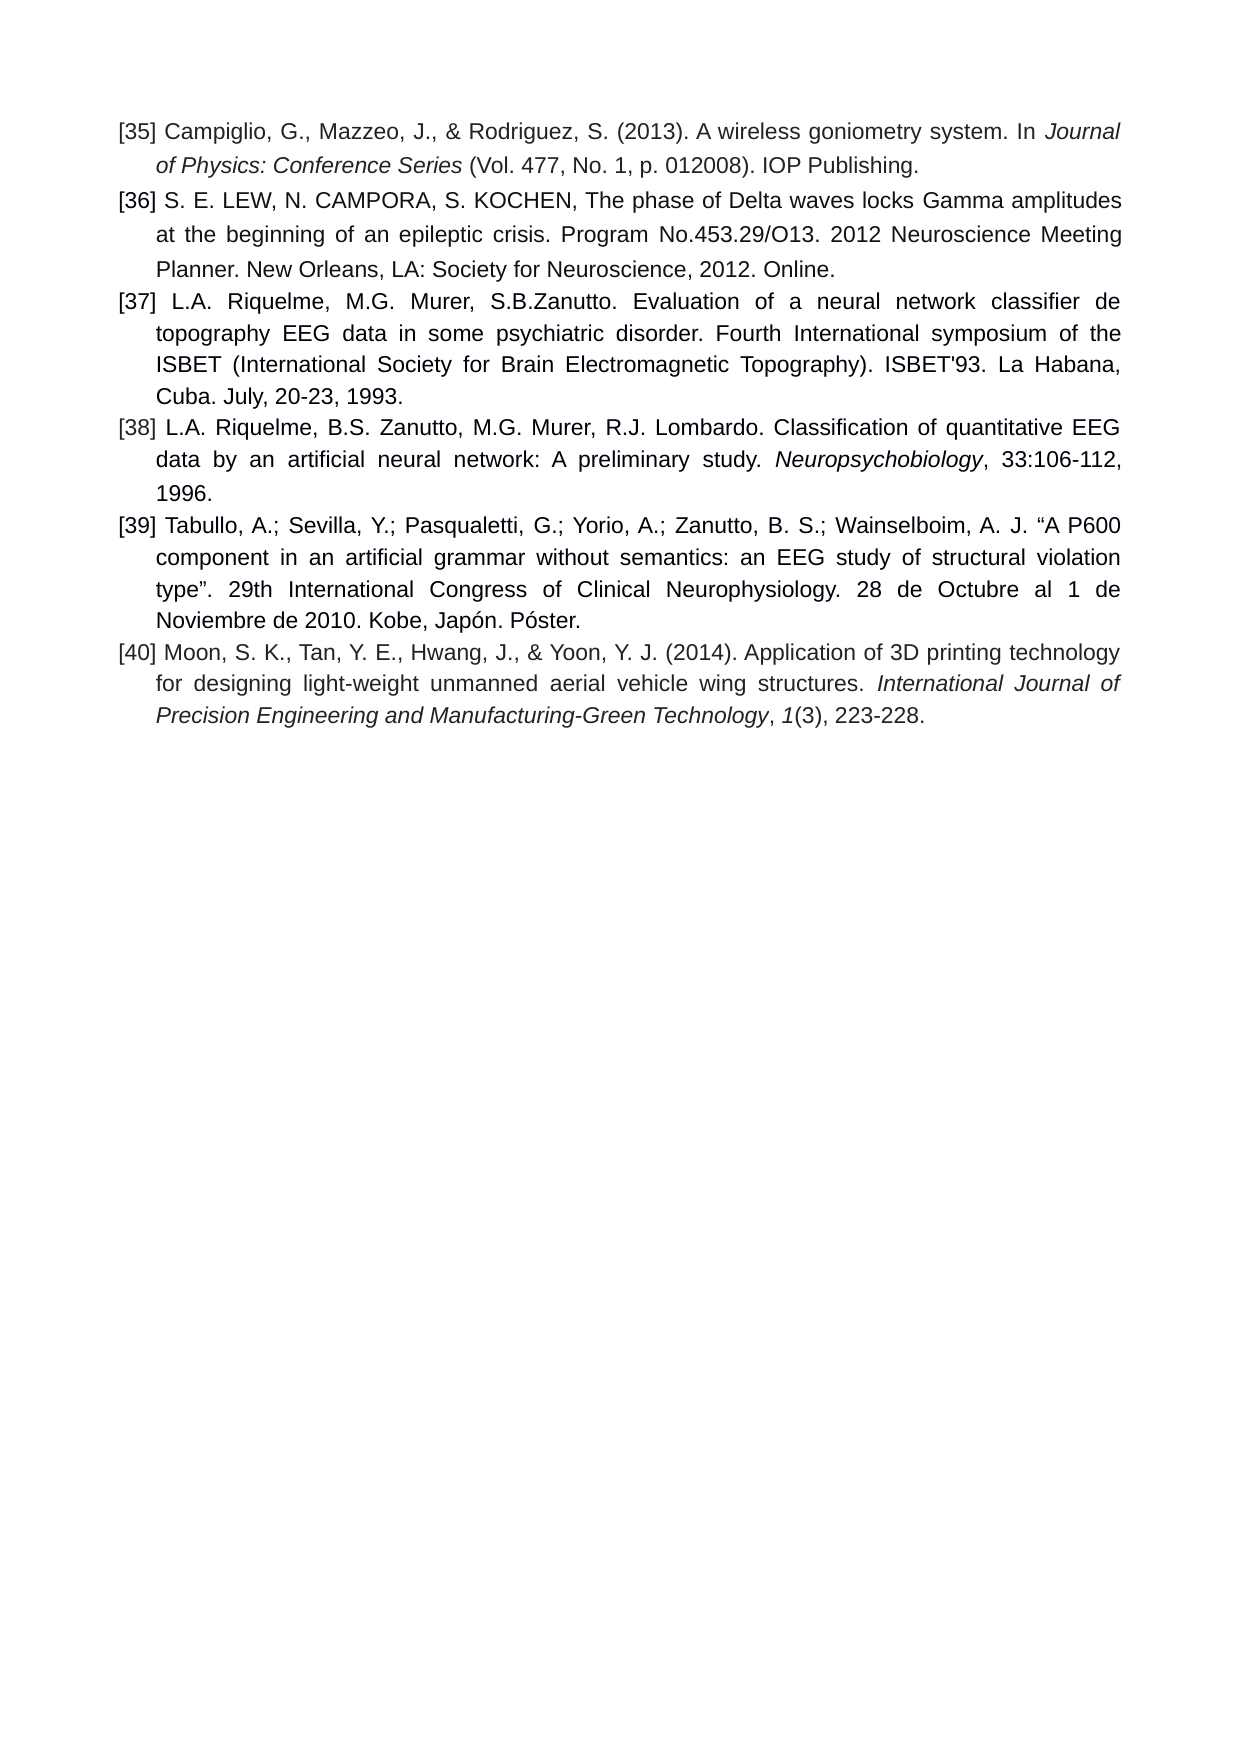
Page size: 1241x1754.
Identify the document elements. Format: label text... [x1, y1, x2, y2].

text [36] S. E. LEW, N. CAMPORA, S. KOCHEN, The phase of Delta waves locks Gamma amplitudes at the beginning of an epileptic crisis. Program No.453.29/O13. 2012 Neuroscience Meeting Planner. New Orleans, LA: Society for Neuroscience, 2012. Online. [118, 185, 1122, 282]
text [40] Moon, S. K., Tan, Y. E., Hwang, J., & Yoon, Y. J. (2014). Application of 3D printing technology for designing light-weight unmanned aerial vehicle wing structures. International Journal of Precision Engineering and Manufacturing-Green Technology, 1(3), 223-228. [118, 639, 1122, 728]
text [35] Campiglio, G., Mazzeo, J., & Rodriguez, S. (2013). A wireless goniometry system. In Journal of Physics: Conference Series (Vol. 477, No. 1, p. 012008). IOP Publishing. [118, 118, 1122, 179]
text [38] L.A. Riquelme, B.S. Zanutto, M.G. Murer, R.J. Lombardo. Classification of quantitative EEG data by an artificial neural network: A preliminary study. Neuropsychobiology, 33:106-112, 1996. [118, 414, 1122, 507]
text [37] L.A. Riquelme, M.G. Murer, S.B.Zanutto. Evaluation of a neural network classifier de topography EEG data in some psychiatric disorder. Fourth International symposium of the ISBET (International Society for Brain Electromagnetic Topography). ISBET'93. La Habana, Cuba. July, 20-23, 1993. [118, 288, 1122, 409]
text [39] Tabullo, A.; Sevilla, Y.; Pasqualetti, G.; Yorio, A.; Zanutto, B. S.; Wainselboim, A. J. “A P600 component in an artificial grammar without semantics: an EEG study of structural violation type”. 29th International Congress of Clinical Neurophysiology. 28 de Octubre al 1 de Noviembre de 2010. Kobe, Japón. Póster. [118, 512, 1122, 633]
